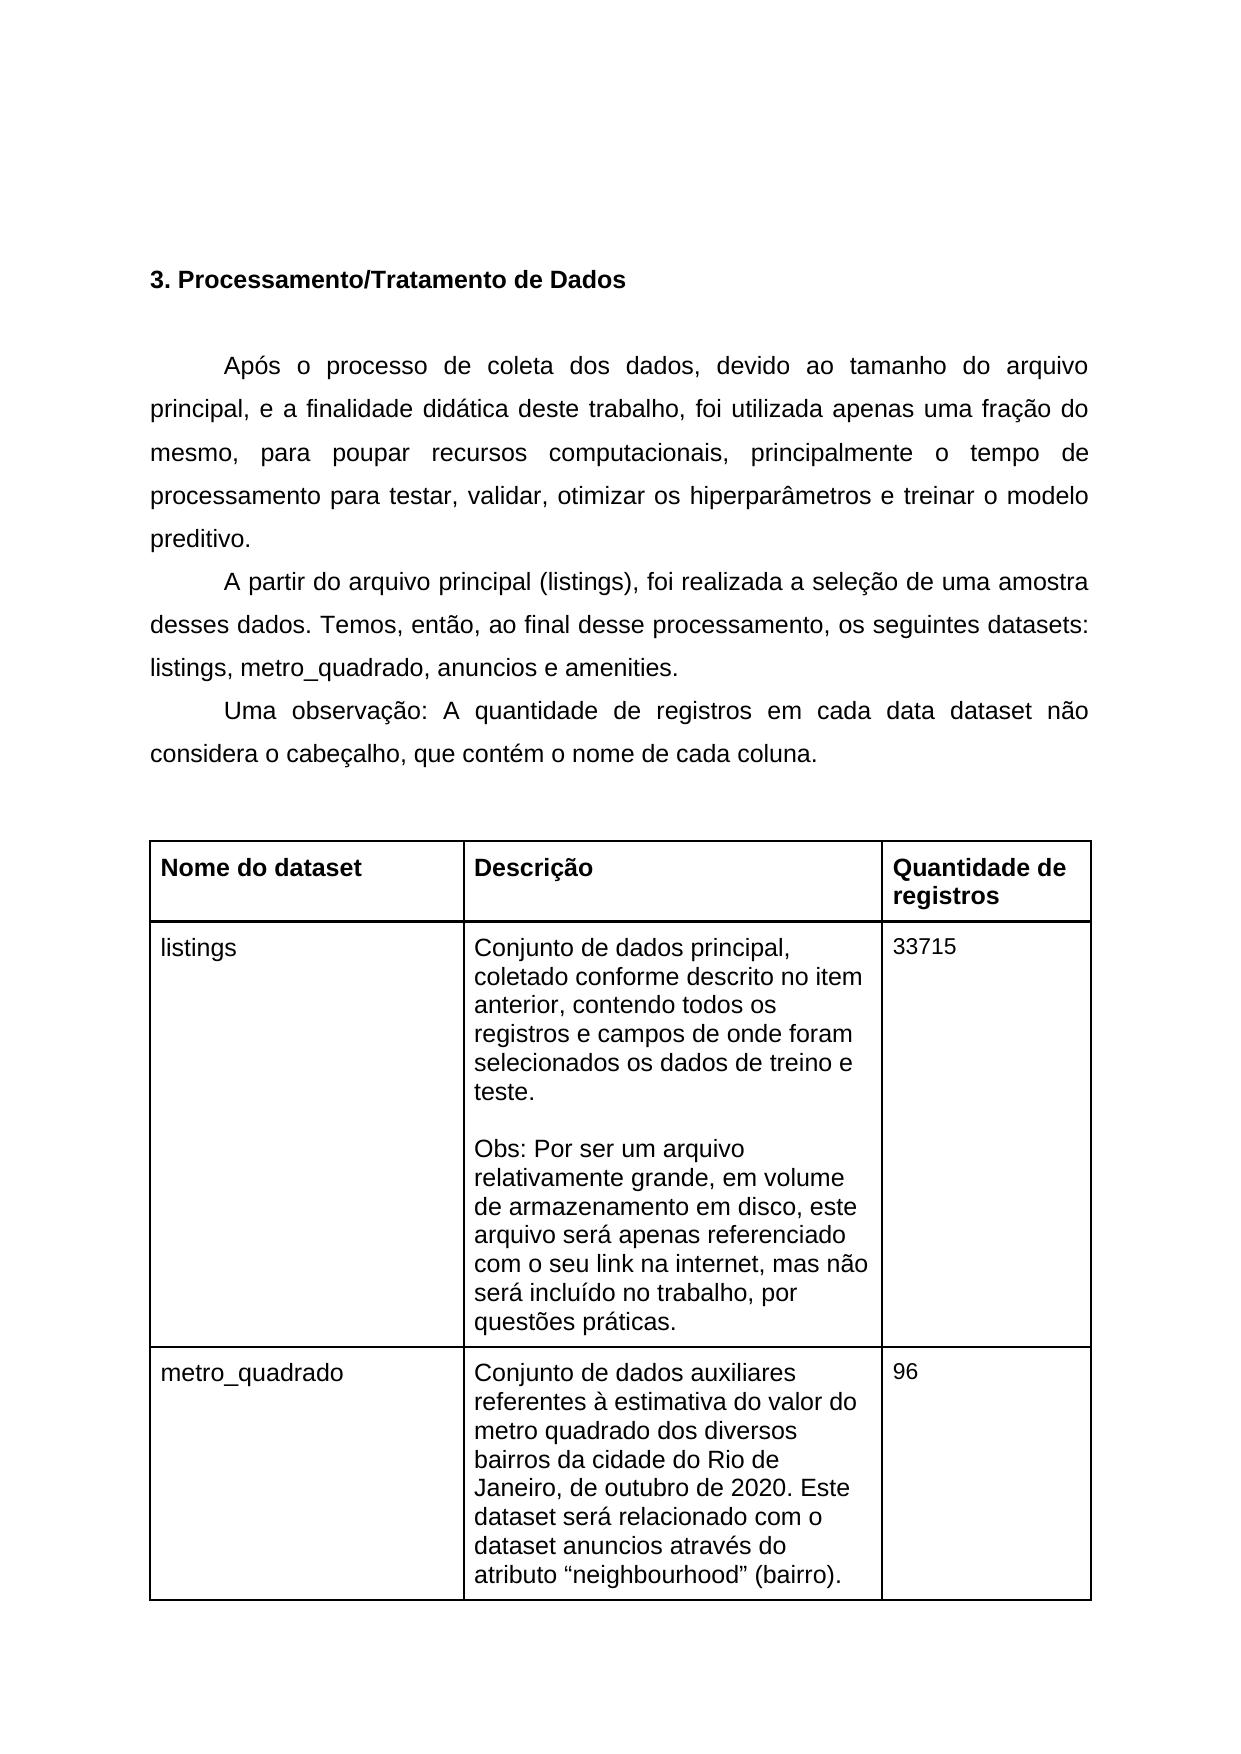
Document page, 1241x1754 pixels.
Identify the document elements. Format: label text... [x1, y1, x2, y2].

table_header Descrição [465, 842, 881, 920]
table_cell Conjunto de dados principal, coletado conforme descrito no item anterior, contendo todos os registros e campos de onde foram selecionados os dados de treino e teste. Obs: Por ser um arquivo relativamente grande, em volume de armazenamento em disco, este arquivo será apenas referenciado com o seu link na internet, mas não será incluído no trabalho, por questões práticas. [465, 923, 881, 1346]
table_cell 33715 [883, 923, 1090, 1346]
text 3. Processamento/Tratamento de Dados [150, 265, 1090, 294]
table_header Nome do dataset [151, 842, 463, 920]
table_cell metro_quadrado [151, 1348, 463, 1599]
text Uma observação: A quantidade de registros em cada data dataset não considera o cabeçalho, que contém o nome de cada coluna. [150, 696, 1090, 768]
text Após o processo de coleta dos dados, devido ao tamanho do arquivo principal, e a finalidade didática deste trabalho, foi utilizada apenas uma fração do mesmo, para poupar recursos computacionais, principalmente o tempo de processamento para testar, validar, otimizar os hiperparâmetros e treinar o modelo preditivo. [150, 351, 1090, 552]
table_cell 96 [883, 1348, 1090, 1599]
table_cell listings [151, 923, 463, 1346]
table_header Quantidade de registros [883, 842, 1090, 920]
table_cell Conjunto de dados auxiliares referentes à estimativa do valor do metro quadrado dos diversos bairros da cidade do Rio de Janeiro, de outubro de 2020. Este dataset será relacionado com o dataset anuncios através do atributo “neighbourhood” (bairro). [465, 1348, 881, 1599]
text A partir do arquivo principal (listings), foi realizada a seleção de uma amostra desses dados. Temos, então, ao final desse processamento, os seguintes datasets: listings, metro_quadrado, anuncios e amenities. [150, 567, 1090, 682]
